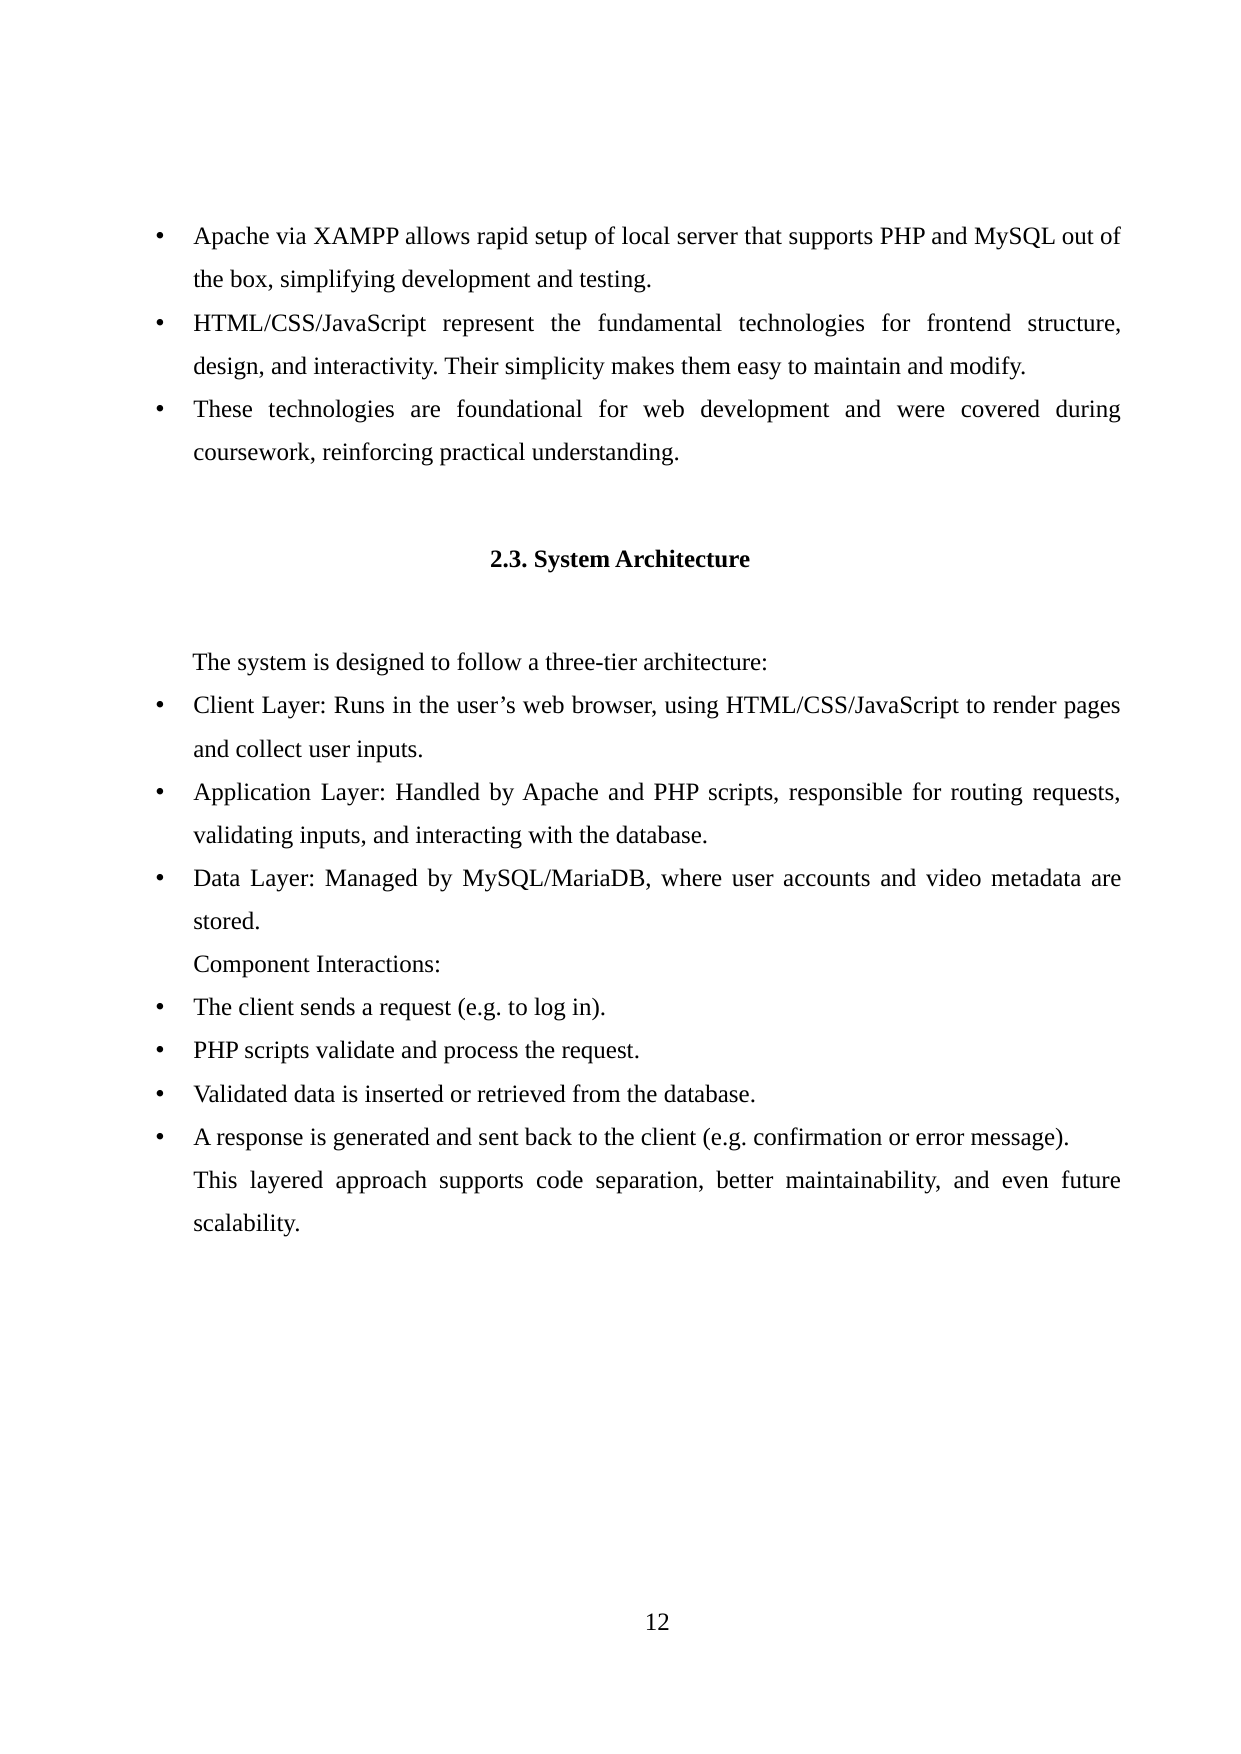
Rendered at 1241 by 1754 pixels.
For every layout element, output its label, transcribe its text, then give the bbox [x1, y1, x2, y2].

list These technologies are foundational for web development and were covered during coursework, reinforcing practical understanding. [156, 394, 1122, 466]
text The system is designed to follow a three-tier architecture: [118, 647, 1122, 676]
list A response is generated and sent back to the client (e.g. confirmation or error message). [156, 1122, 1122, 1151]
subtitle 2.3. System Architecture [118, 544, 1122, 573]
list Client Layer: Runs in the user’s web browser, using HTML/CSS/JavaScript to render pages and collect user inputs. [156, 691, 1122, 762]
list Component Interactions: [156, 949, 1122, 978]
list The client sends a request (e.g. to log in). [156, 992, 1122, 1021]
list This layered approach supports code separation, better maintainability, and even future scalability. [156, 1165, 1122, 1237]
list Data Layer: Managed by MySQL/MariaDB, where user accounts and video metadata are stored. [156, 863, 1122, 935]
list Apache via XAMPP allows rapid setup of local server that supports PHP and MySQL out of the box, simplifying development and testing. [156, 221, 1122, 293]
list Application Layer: Handled by Apache and PHP scripts, responsible for routing requests, validating inputs, and interacting with the database. [156, 777, 1122, 849]
list Validated data is inserted or retrieved from the database. [156, 1079, 1122, 1107]
list PHP scripts validate and process the request. [156, 1036, 1122, 1064]
list HTML/CSS/JavaScript represent the fundamental technologies for frontend structure, design, and interactivity. Their simplicity makes them easy to maintain and modify. [156, 308, 1122, 379]
